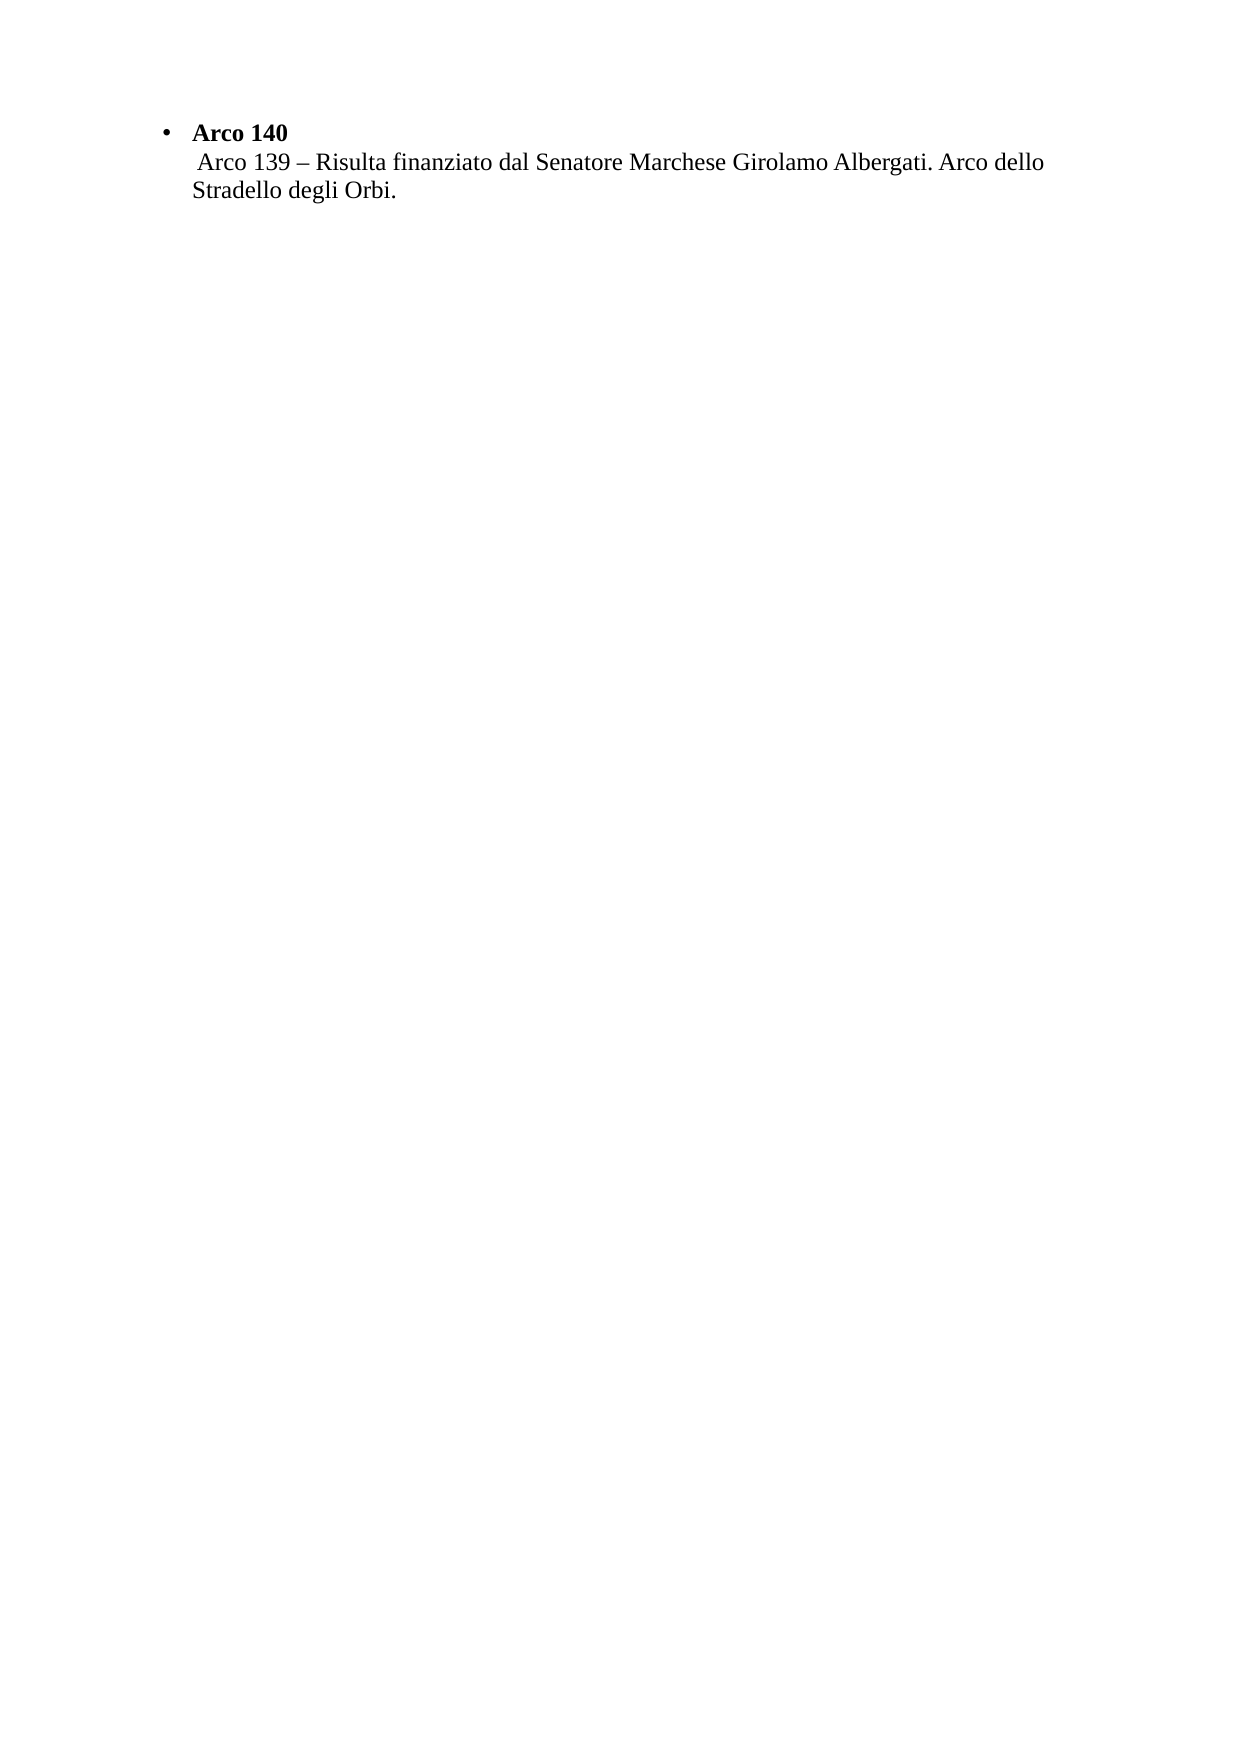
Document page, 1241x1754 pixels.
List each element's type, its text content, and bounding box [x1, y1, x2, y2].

list Arco 140 Arco 139 – Risulta finanziato dal Senatore Marchese Girolamo Albergati. Arco dello Stradello degli Orbi. [162, 118, 1122, 204]
